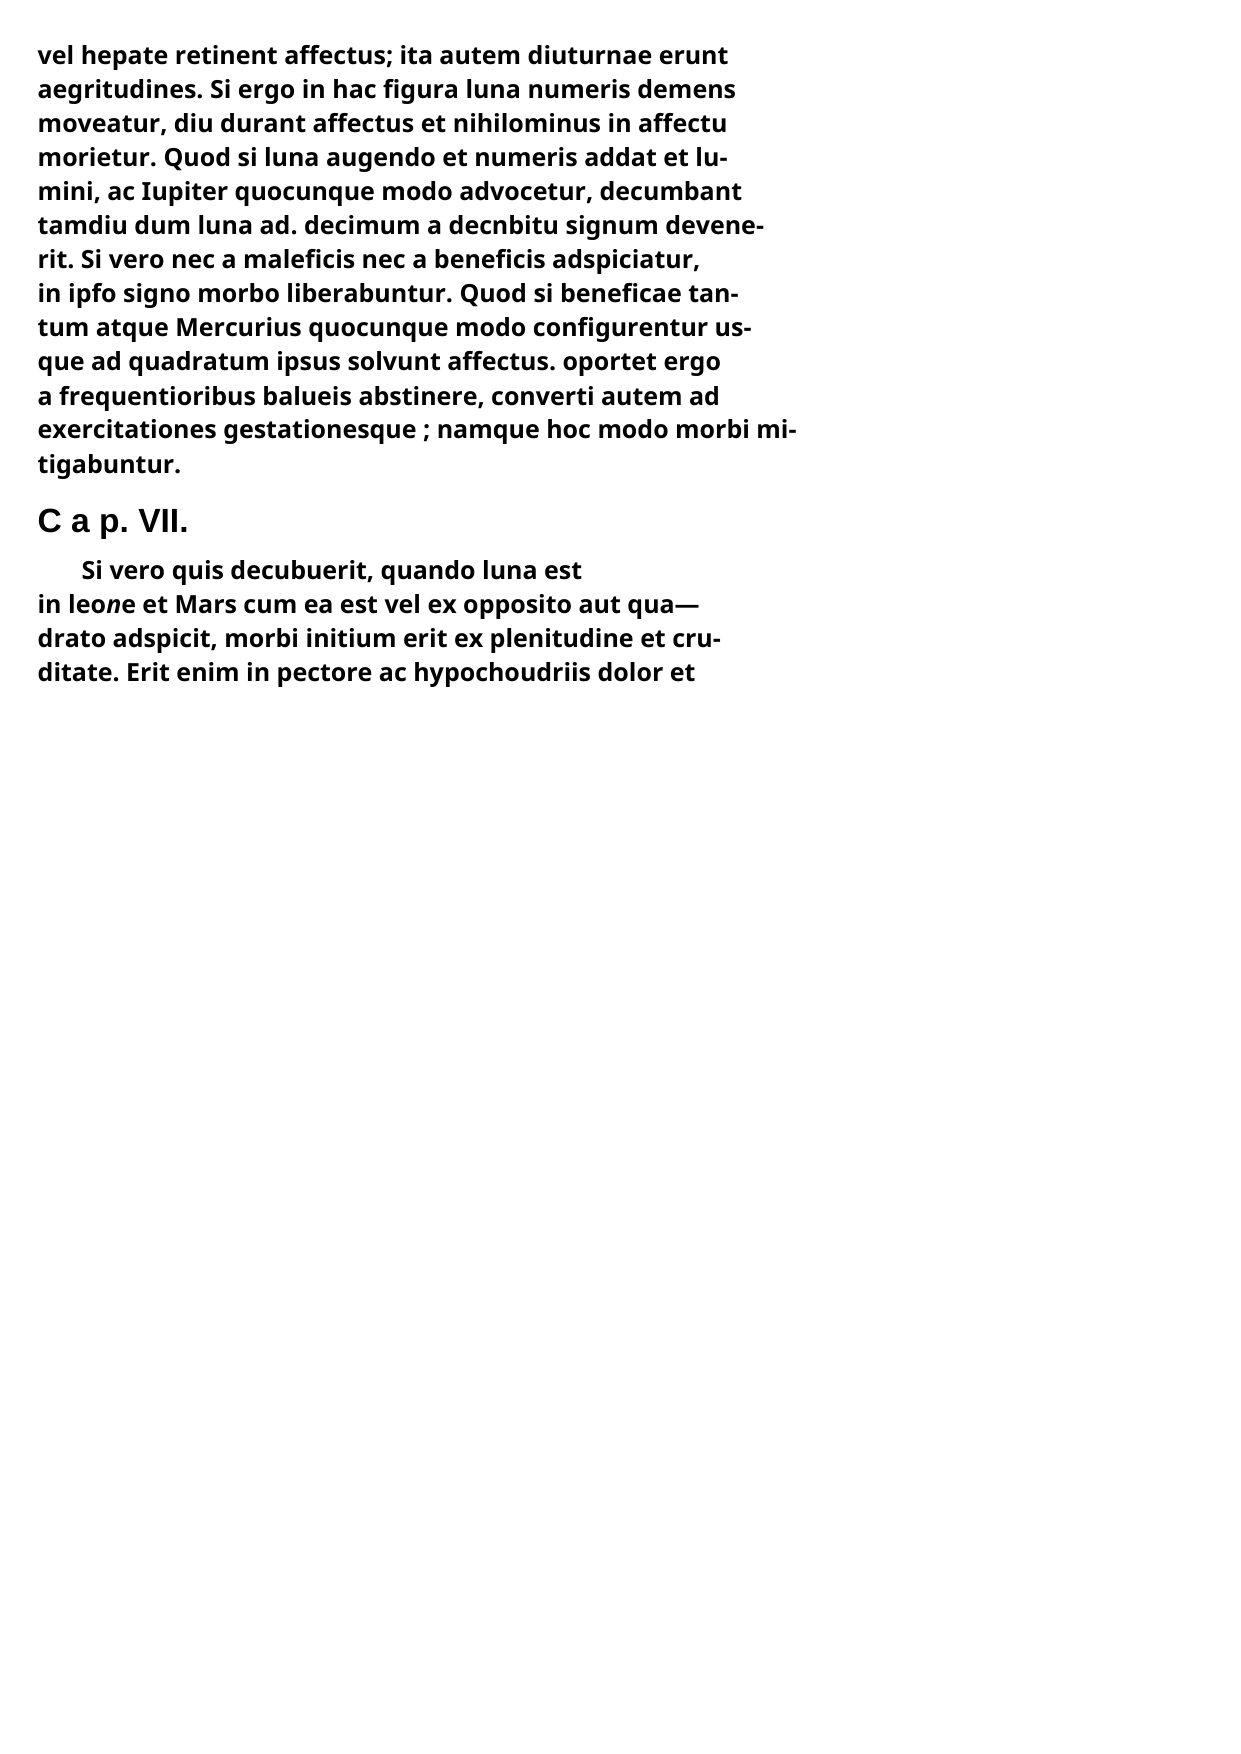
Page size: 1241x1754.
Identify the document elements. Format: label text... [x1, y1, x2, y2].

text vel hepate retinent affectus; ita autem diuturnae erunt aegritudines. Si ergo in hac figura luna numeris demens moveatur, diu durant affectus et nihilominus in affectu morietur. Quod si luna augendo et numeris addat et lu- mini, ac Iupiter quocunque modo advocetur, decumbant tamdiu dum luna ad. decimum a decnbitu signum devene- rit. Si vero nec a maleficis nec a beneficis adspiciatur, in ipfo signo morbo liberabuntur. Quod si beneficae tan- tum atque Mercurius quocunque modo configurentur us- que ad quadratum ipsus solvunt affectus. oportet ergo a frequentioribus balueis abstinere, converti autem ad exercitationes gestationesque ; namque hoc modo morbi mi- tigabuntur. [37, 37, 1203, 480]
subtitle C a p. VII. [37, 501, 1203, 540]
text Si vero quis decubuerit, quando luna est in leone et Mars cum ea est vel ex opposito aut qua— drato adspicit, morbi initium erit ex plenitudine et cru- ditate. Erit enim in pectore ac hypochoudriis dolor et [37, 552, 1203, 688]
